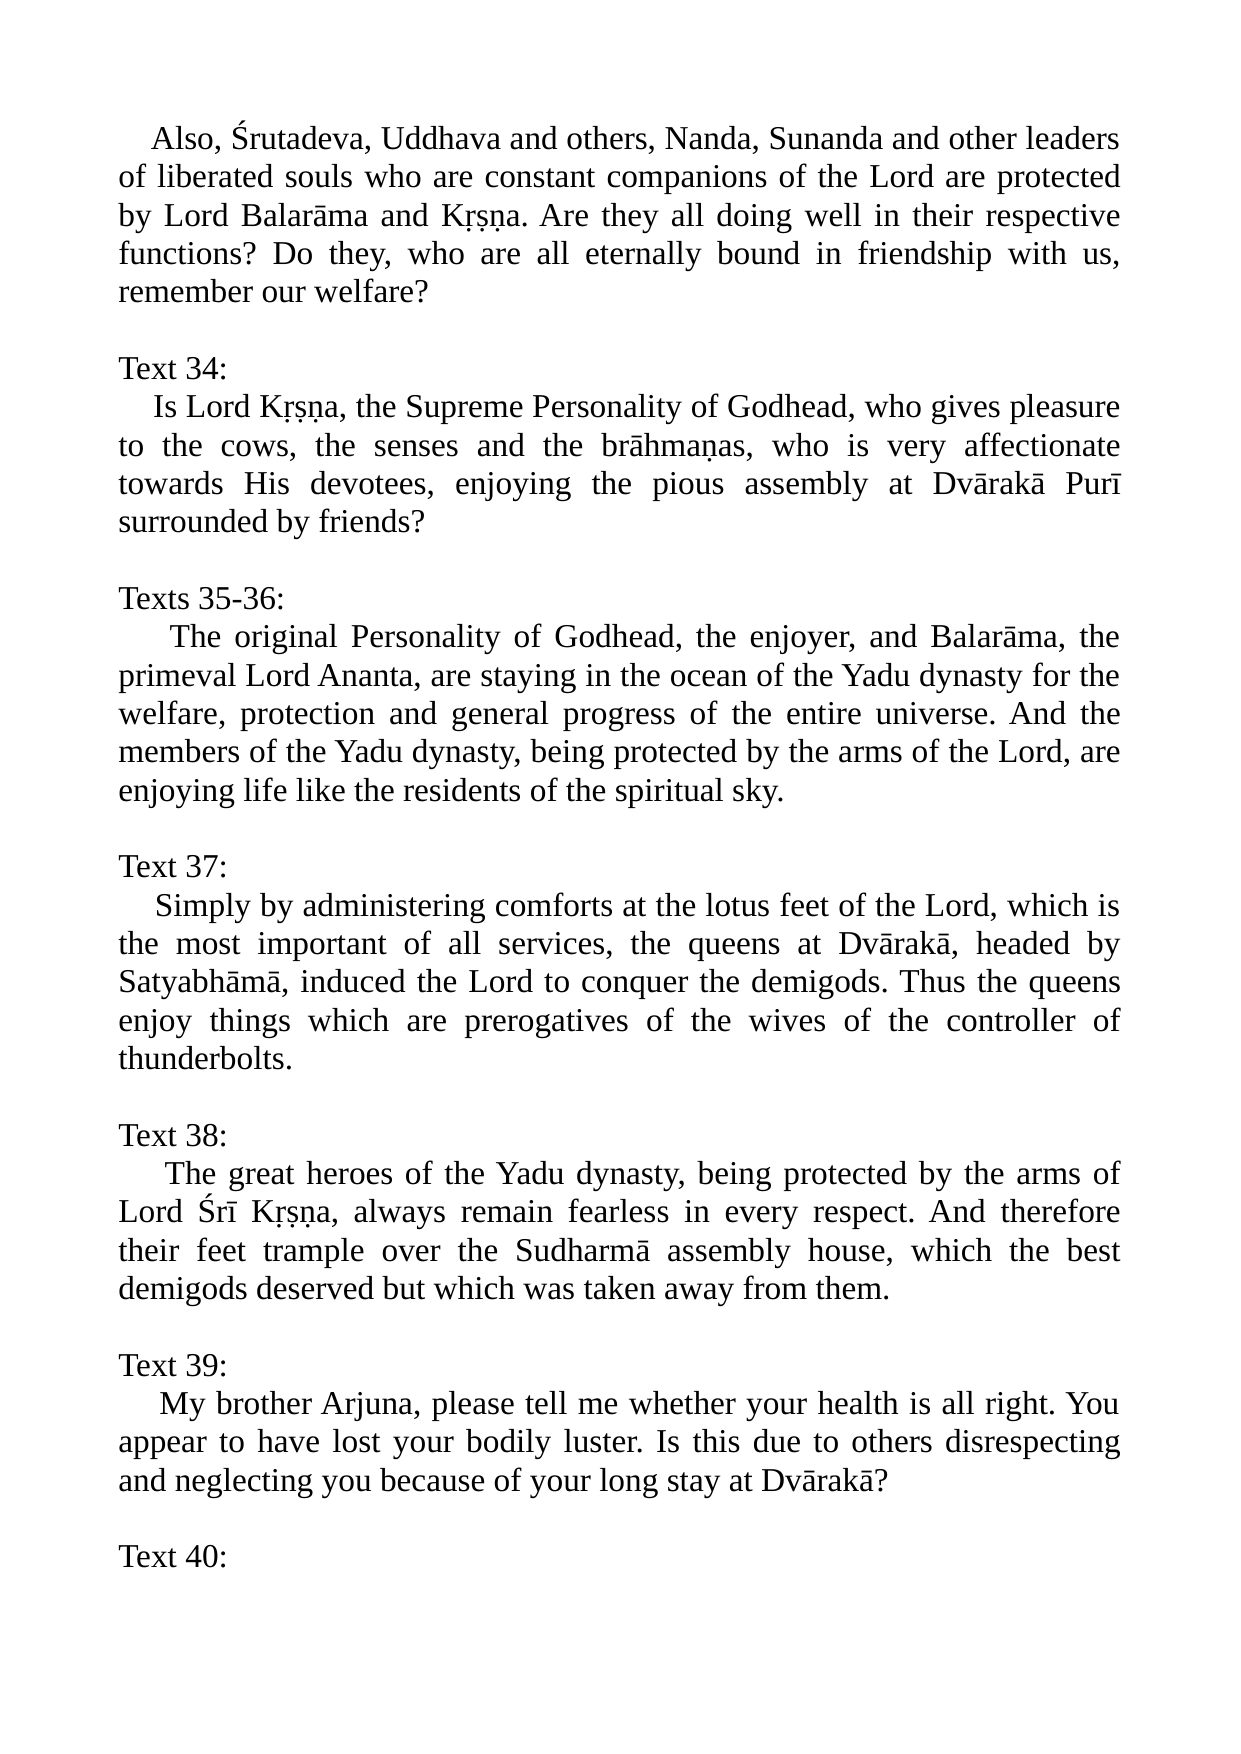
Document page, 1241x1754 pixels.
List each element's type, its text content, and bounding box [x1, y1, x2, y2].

text Text 40: [118, 1536, 1122, 1575]
text Is Lord Kṛṣṇa, the Supreme Personality of Godhead, who gives pleasure to the cows, the senses and the brāhmaṇas, who is very affectionate towards His devotees, enjoying the pious assembly at Dvārakā Purī surrounded by friends? [118, 386, 1122, 540]
text Text 34: [118, 348, 1122, 386]
text Text 38: [118, 1115, 1122, 1153]
text My brother Arjuna, please tell me whether your health is all right. You appear to have lost your bodily luster. Is this due to others disrespecting and neglecting you because of your long stay at Dvārakā? [118, 1383, 1122, 1498]
text Also, Śrutadeva, Uddhava and others, Nanda, Sunanda and other leaders of liberated souls who are constant companions of the Lord are protected by Lord Balarāma and Kṛṣṇa. Are they all doing well in their respective functions? Do they, who are all eternally bound in friendship with us, remember our welfare? [118, 118, 1122, 310]
text Simply by administering comforts at the lotus feet of the Lord, which is the most important of all services, the queens at Dvārakā, headed by Satyabhāmā, induced the Lord to conquer the demigods. Thus the queens enjoy things which are prerogatives of the wives of the controller of thunderbolts. [118, 885, 1122, 1076]
text The original Personality of Godhead, the enjoyer, and Balarāma, the primeval Lord Ananta, are staying in the ocean of the Yadu dynasty for the welfare, protection and general progress of the entire universe. And the members of the Yadu dynasty, being protected by the arms of the Lord, are enjoying life like the residents of the spiritual sky. [118, 616, 1122, 808]
text The great heroes of the Yadu dynasty, being protected by the arms of Lord Śrī Kṛṣṇa, always remain fearless in every respect. And therefore their feet trample over the Sudharmā assembly house, which the best demigods deserved but which was taken away from them. [118, 1153, 1122, 1306]
text Text 37: [118, 846, 1122, 885]
text Text 39: [118, 1345, 1122, 1383]
text Texts 35-36: [118, 578, 1122, 616]
